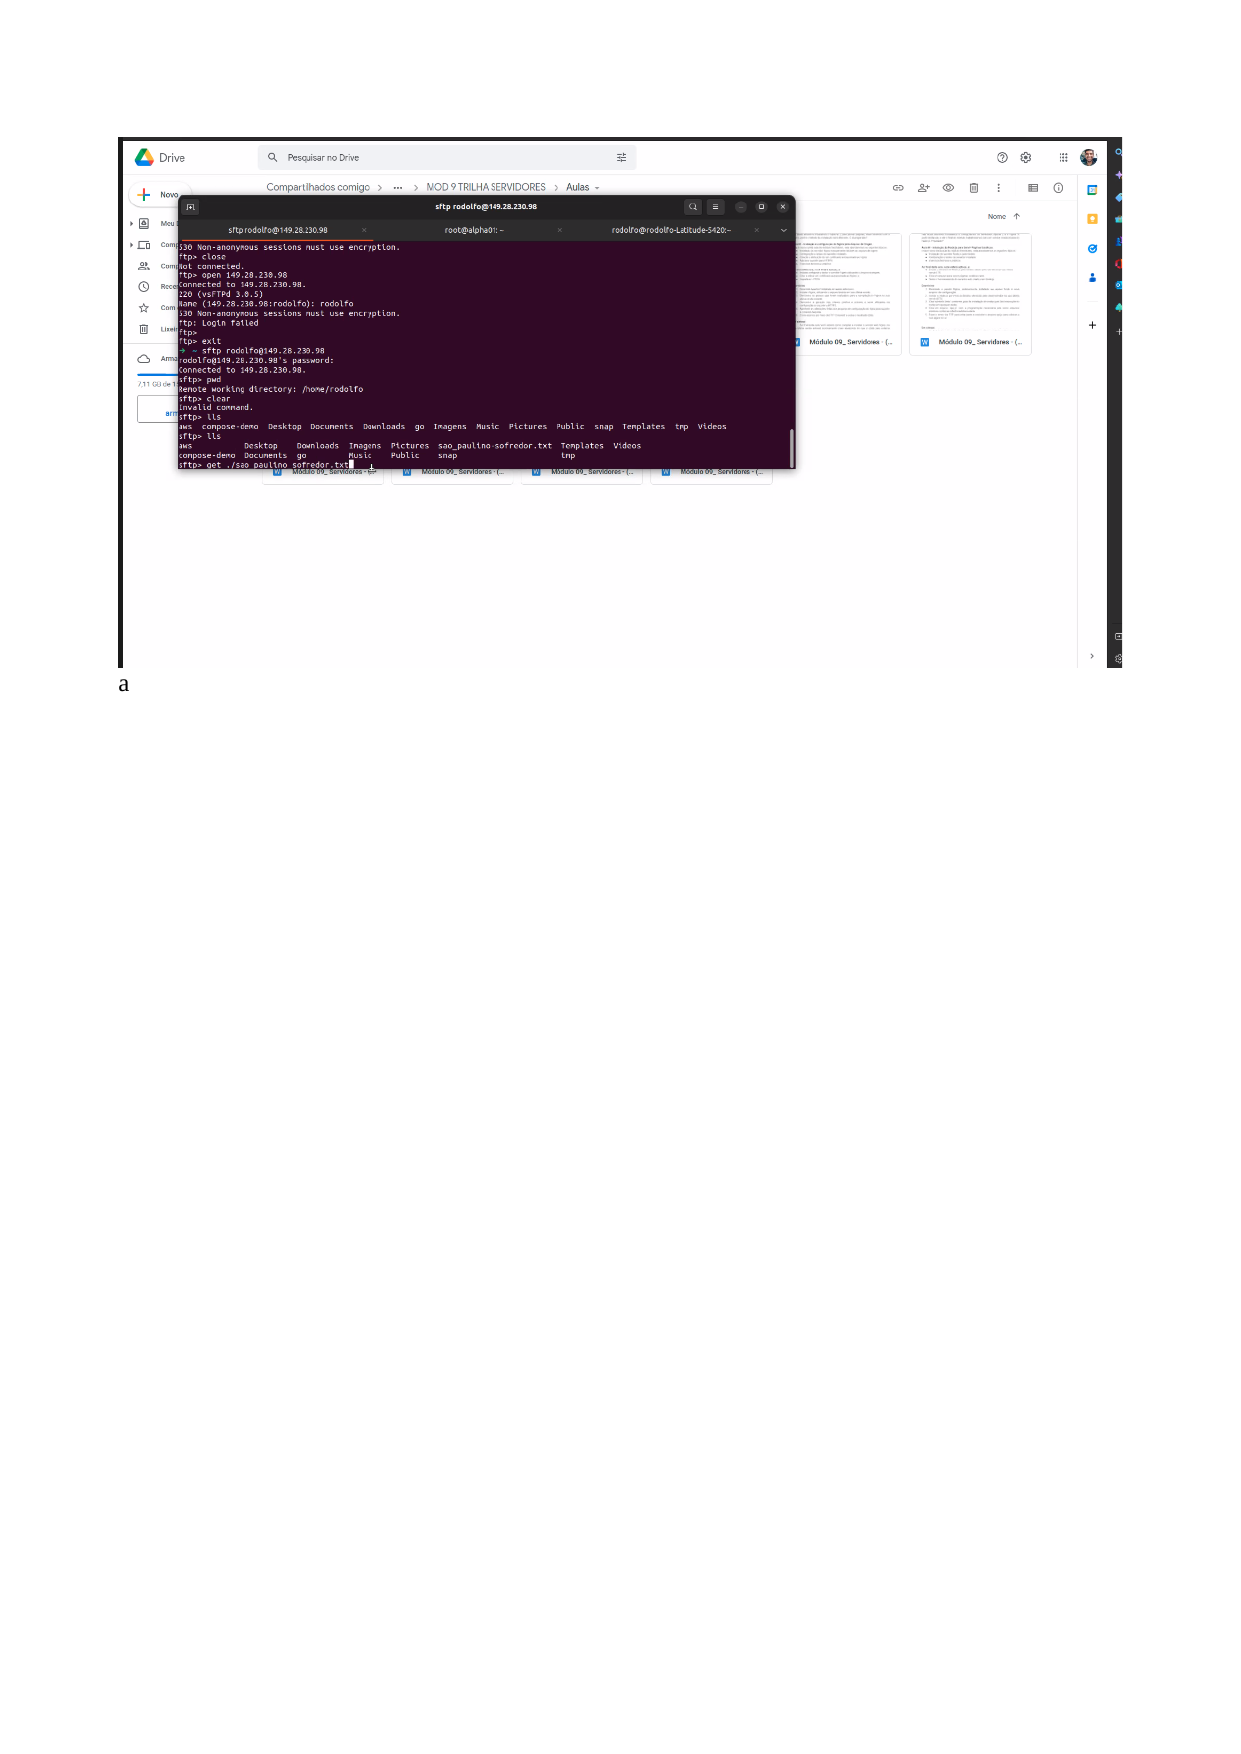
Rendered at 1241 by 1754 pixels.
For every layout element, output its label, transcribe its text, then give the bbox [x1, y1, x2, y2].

text a [118, 668, 1122, 697]
picture [118, 137, 1123, 668]
text [118, 118, 1122, 137]
